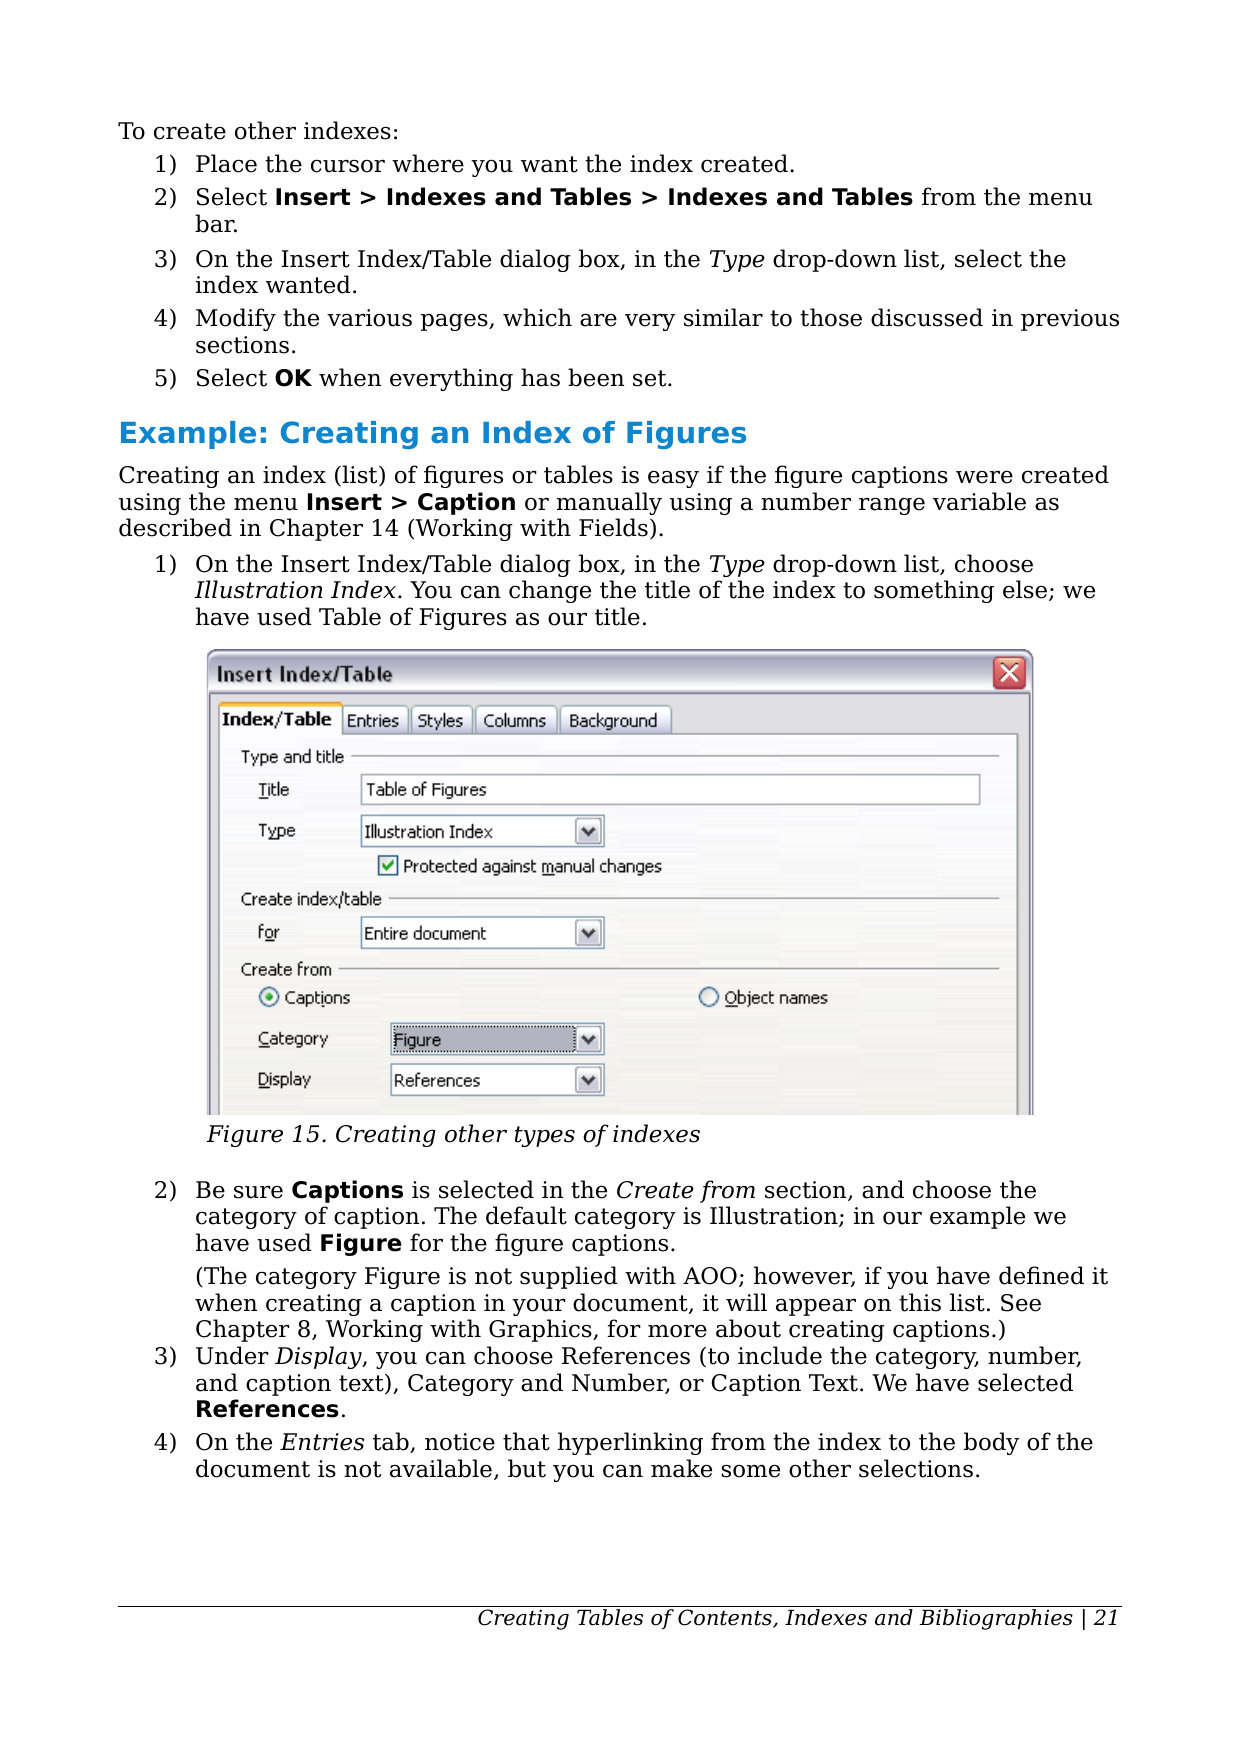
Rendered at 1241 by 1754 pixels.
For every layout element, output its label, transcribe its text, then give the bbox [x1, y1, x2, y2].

list Select OK when everything has been set. [177, 365, 1122, 392]
list On the Entries tab, notice that hyperlinking from the index to the body of the document is not available, but you can make some other selections. [177, 1429, 1122, 1483]
list To create other indexes: [118, 118, 1122, 145]
list Modify the various pages, which are very similar to those discussed in previous sections. [177, 305, 1122, 359]
text Figure 15. Creating other types of indexes [207, 1121, 1033, 1148]
list Select Insert > Indexes and Tables > Indexes and Tables from the menu bar. [177, 184, 1122, 237]
list On the Insert Index/Table dialog box, in the Type drop-down list, select the index wanted. [177, 244, 1122, 299]
list (The category Figure is not supplied with AOO; however, if you have defined it when creating a caption in your document, it will appear on this list. See Chapter 8, Working with Graphics, for more about creating captions.) [195, 1263, 1122, 1343]
list Creating an index (list) of figures or tables is easy if the figure captions were created using the menu Insert > Caption or manually using a number range variable as described in Chapter 14 (Working with Fields). [118, 462, 1122, 542]
list Be sure Captions is selected in the Create from section, and choose the category of caption. The default category is Illustration; in our example we have used Figure for the figure captions. [177, 1177, 1122, 1257]
list Place the cursor where you want the index created. [177, 151, 1122, 178]
list On the Insert Index/Table dialog box, in the Type drop-down list, choose Illustration Index. You can change the title of the index to something else; we have used Table of Figures as our title. [177, 549, 1122, 631]
list Under Display, you can choose References (to include the category, number, and caption text), Category and Number, or Caption Text. We have selected References. [177, 1343, 1122, 1423]
picture [206, 649, 1034, 1115]
subtitle Example: Creating an Index of Figures [118, 416, 1122, 450]
